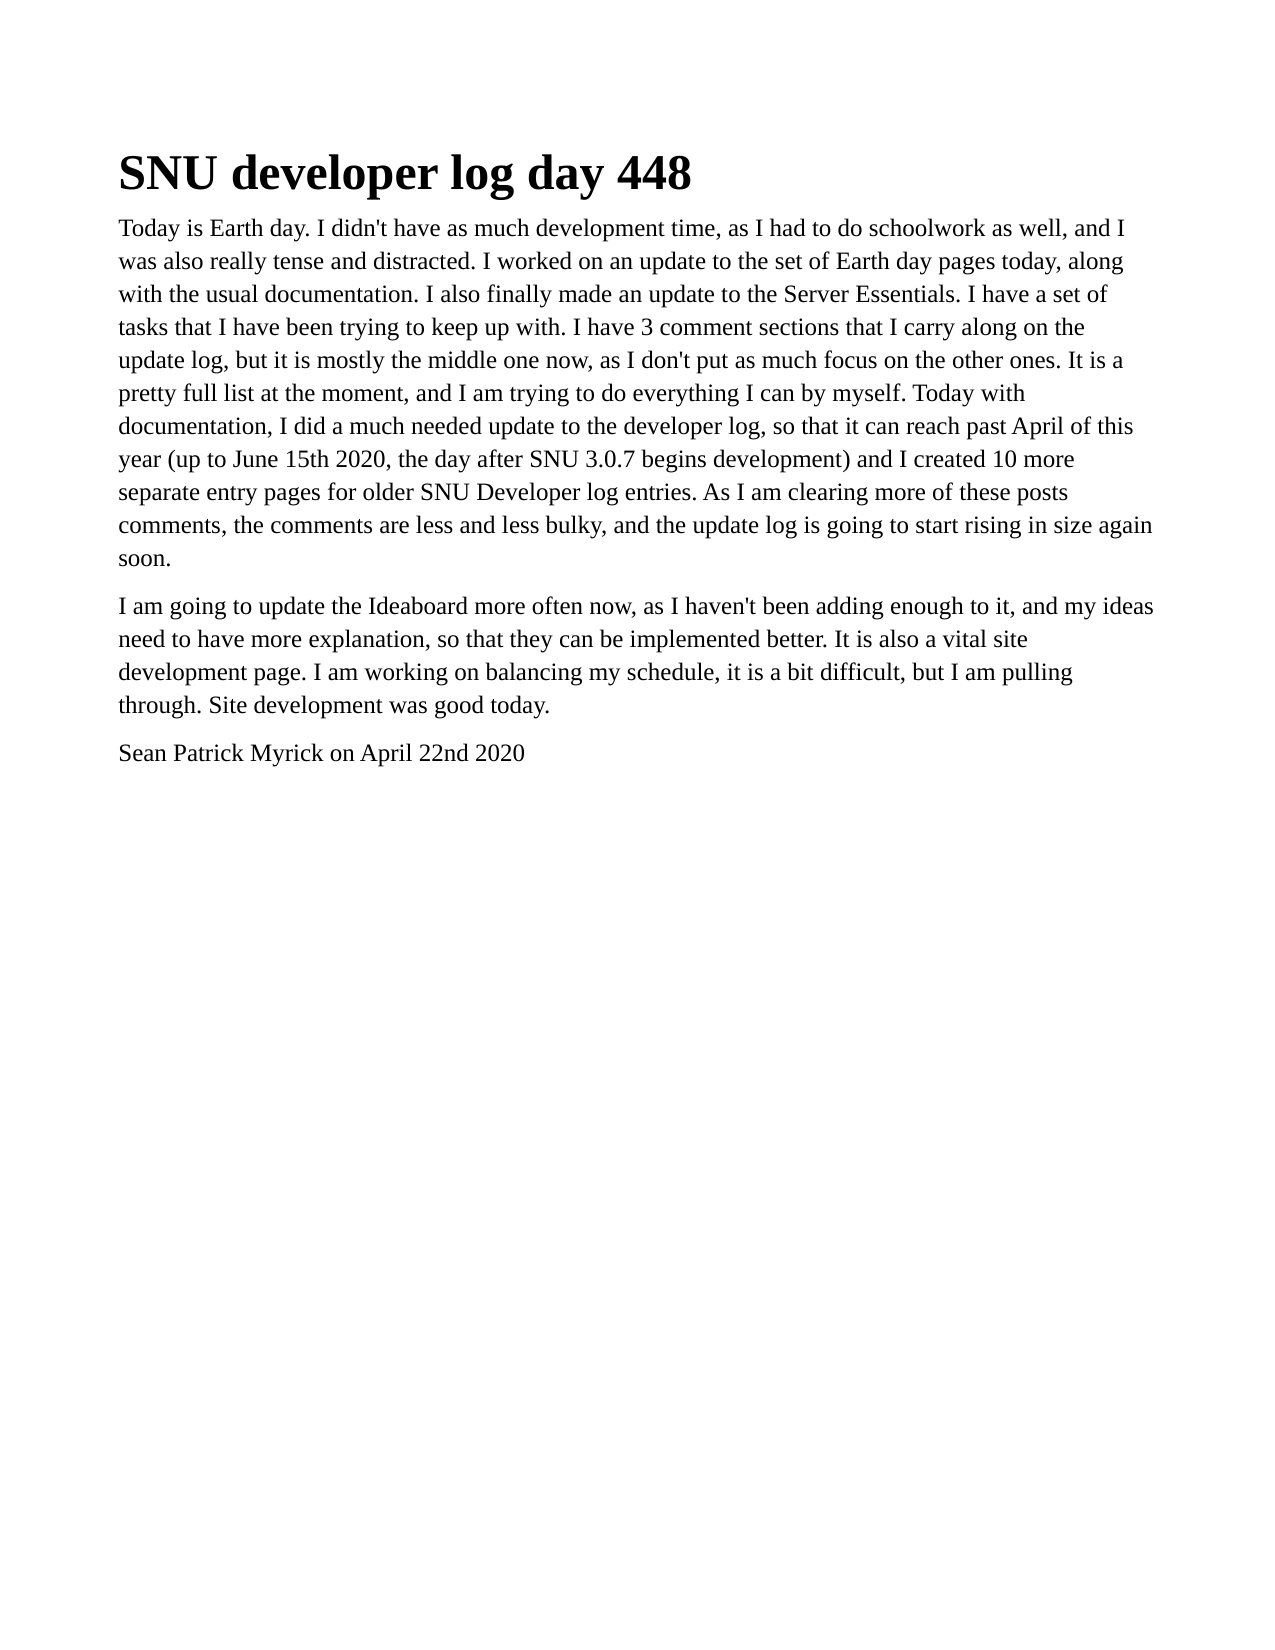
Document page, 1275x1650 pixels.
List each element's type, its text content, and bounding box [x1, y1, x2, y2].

text I am going to update the Ideaboard more often now, as I haven't been adding enough to it, and my ideas need to have more explanation, so that they can be implemented better. It is also a vital site development page. I am working on balancing my schedule, it is a bit difficult, but I am pulling through. Site development was good today. [118, 591, 1157, 719]
subtitle SNU developer log day 448 [118, 143, 1157, 201]
text Sean Patrick Myrick on April 22nd 2020 [118, 738, 1157, 766]
text Today is Earth day. I didn't have as much development time, as I had to do schoolwork as well, and I was also really tense and distracted. I worked on an update to the set of Earth day pages today, along with the usual documentation. I also finally made an update to the Server Essentials. I have a set of tasks that I have been trying to keep up with. I have 3 comment sections that I carry along on the update log, but it is mostly the middle one now, as I don't put as much focus on the other ones. It is a pretty full list at the moment, and I am trying to do everything I can by myself. Today with documentation, I did a much needed update to the developer log, so that it can reach past April of this year (up to June 15th 2020, the day after SNU 3.0.7 begins development) and I created 10 more separate entry pages for older SNU Developer log entries. As I am clearing more of these posts comments, the comments are less and less bulky, and the update log is going to start rising in size again soon. [118, 213, 1157, 572]
